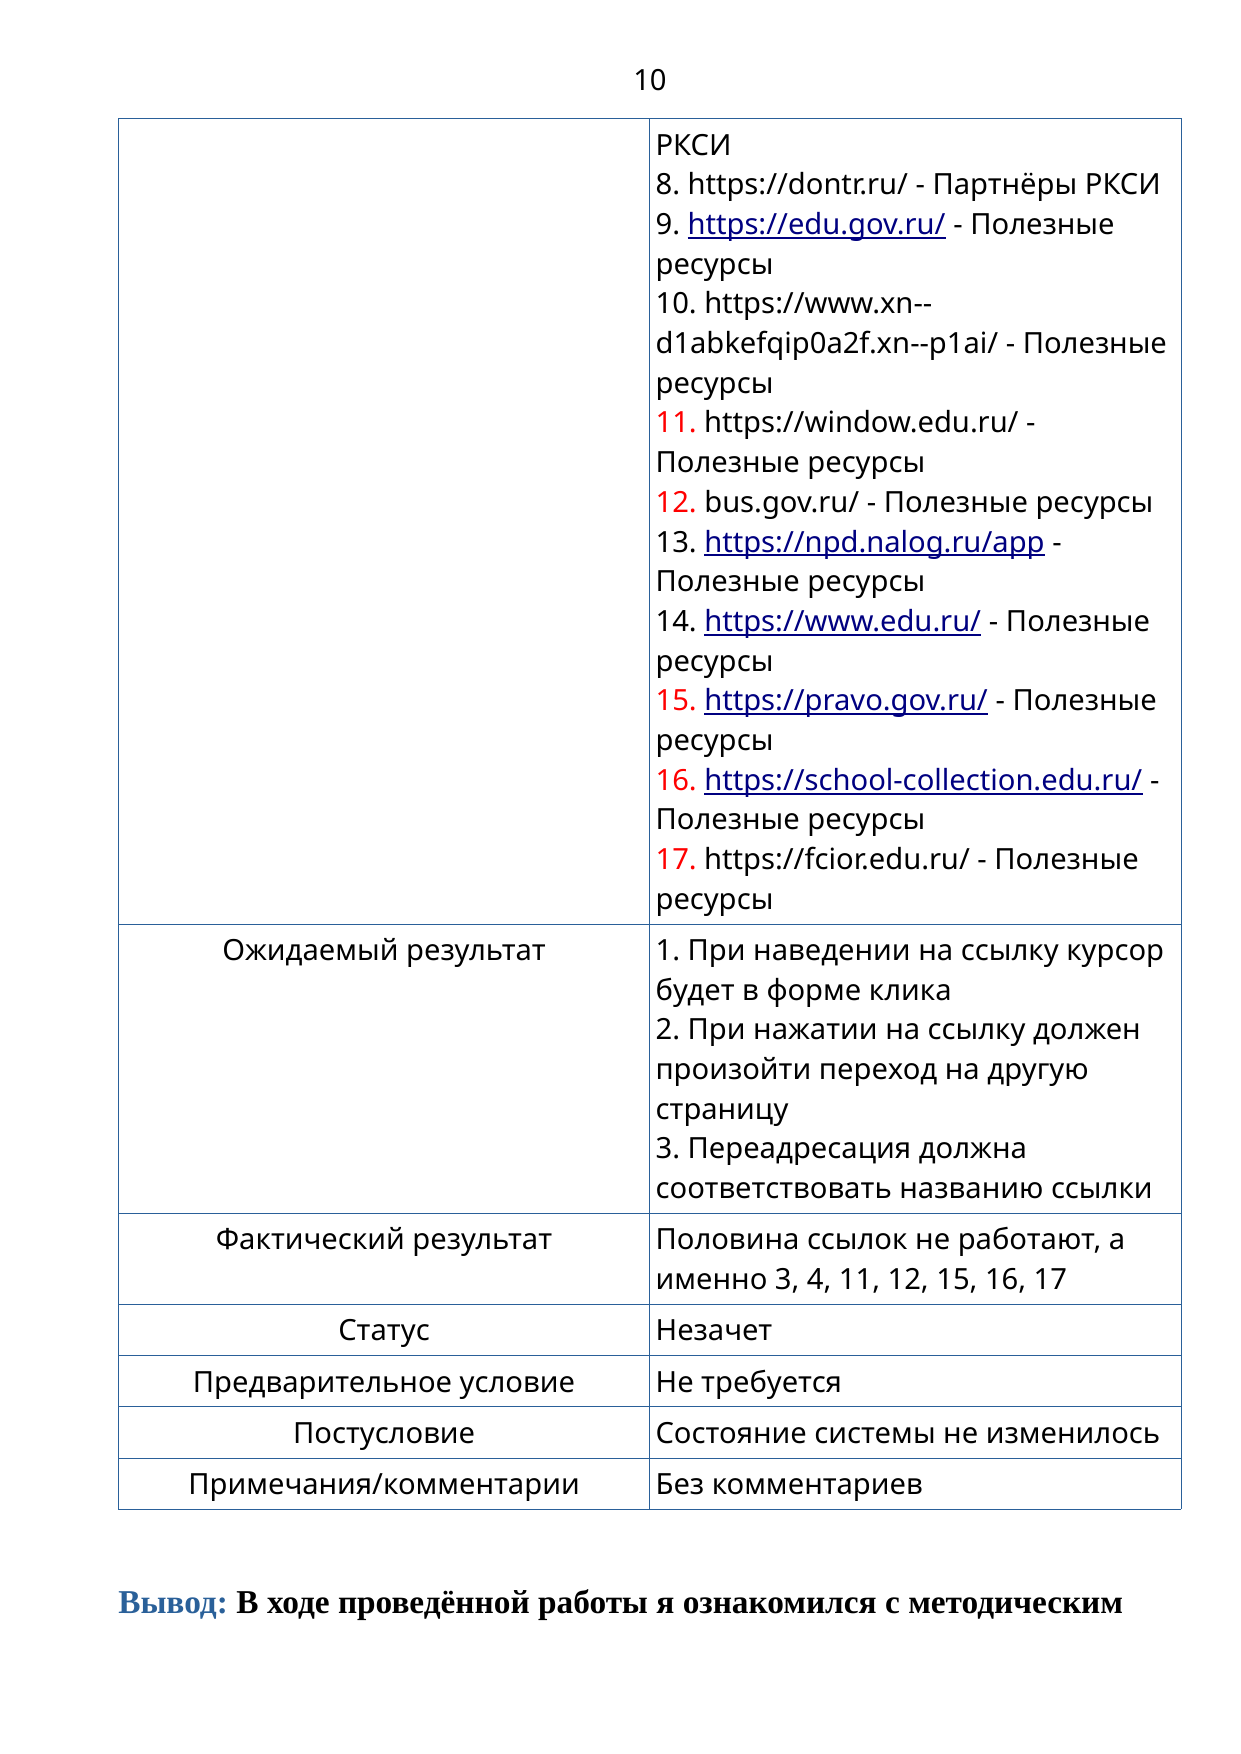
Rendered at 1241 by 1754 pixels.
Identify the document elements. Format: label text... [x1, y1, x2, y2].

table_cell Ожидаемый результат [119, 925, 649, 1213]
table_cell Незачет [650, 1305, 1181, 1355]
table_cell Состояние системы не изменилось [650, 1407, 1181, 1457]
table_cell Не требуется [650, 1356, 1181, 1406]
table_cell Предварительное условие [119, 1356, 649, 1406]
table_cell Примечания/комментарии [119, 1459, 649, 1509]
text Вывод: В ходе проведённой работы я ознакомился с методическим [118, 1583, 1181, 1621]
table_cell Без комментариев [650, 1459, 1181, 1509]
table_cell РКСИ 8. https://dontr.ru/ - Партнёры РКСИ 9. https://edu.gov.ru/ - Полезные ресурсы 10. https://www.xn--d1abkefqip0a2f.xn--p1ai/ - Полезные ресурсы 11. https://window.edu.ru/ - Полезные ресурсы 12. bus.gov.ru/ - Полезные ресурсы 13. https://npd.nalog.ru/app - Полезные ресурсы 14. https://www.edu.ru/ - Полезные ресурсы 15. https://pravo.gov.ru/ - Полезные ресурсы 16. https://school-collection.edu.ru/ - Полезные ресурсы 17. https://fcior.edu.ru/ - Полезные ресурсы [650, 119, 1181, 923]
table_cell Половина ссылок не работают, а именно 3, 4, 11, 12, 15, 16, 17 [650, 1214, 1181, 1304]
table_cell Постусловие [119, 1407, 649, 1457]
table_cell [119, 119, 649, 923]
table_cell Статус [119, 1305, 649, 1355]
table_cell Фактический результат [119, 1214, 649, 1304]
table_cell 1. При наведении на ссылку курсор будет в форме клика 2. При нажатии на ссылку должен произойти переход на другую страницу 3. Переадресация должна соответствовать названию ссылки [650, 925, 1181, 1213]
